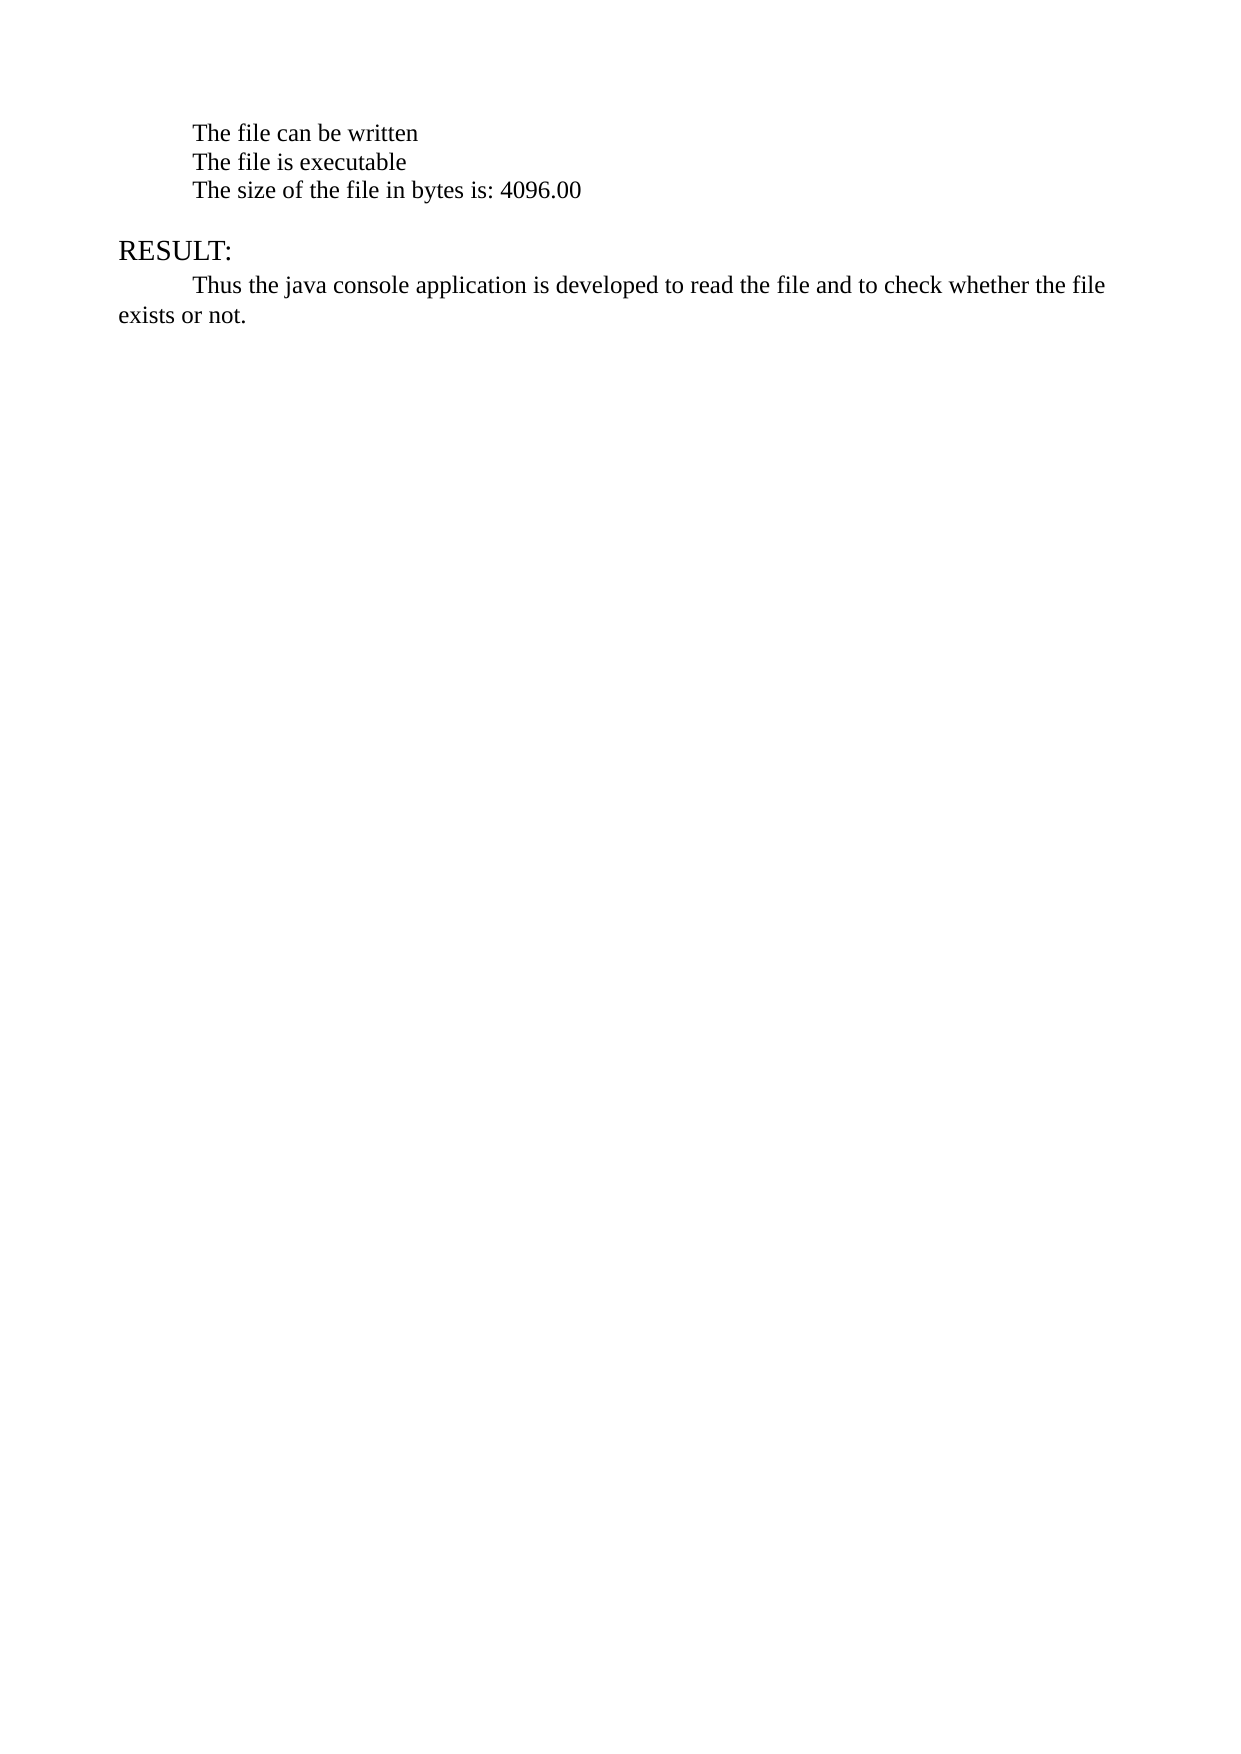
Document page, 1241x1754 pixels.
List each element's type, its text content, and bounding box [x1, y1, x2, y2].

text RESULT: [118, 233, 1122, 267]
text The file can be written [118, 118, 1122, 147]
text The file is executable [118, 147, 1122, 176]
text The size of the file in bytes is: 4096.00 [118, 176, 1122, 204]
text Thus the java console application is developed to read the file and to check whether the file exists or not. [118, 267, 1122, 329]
